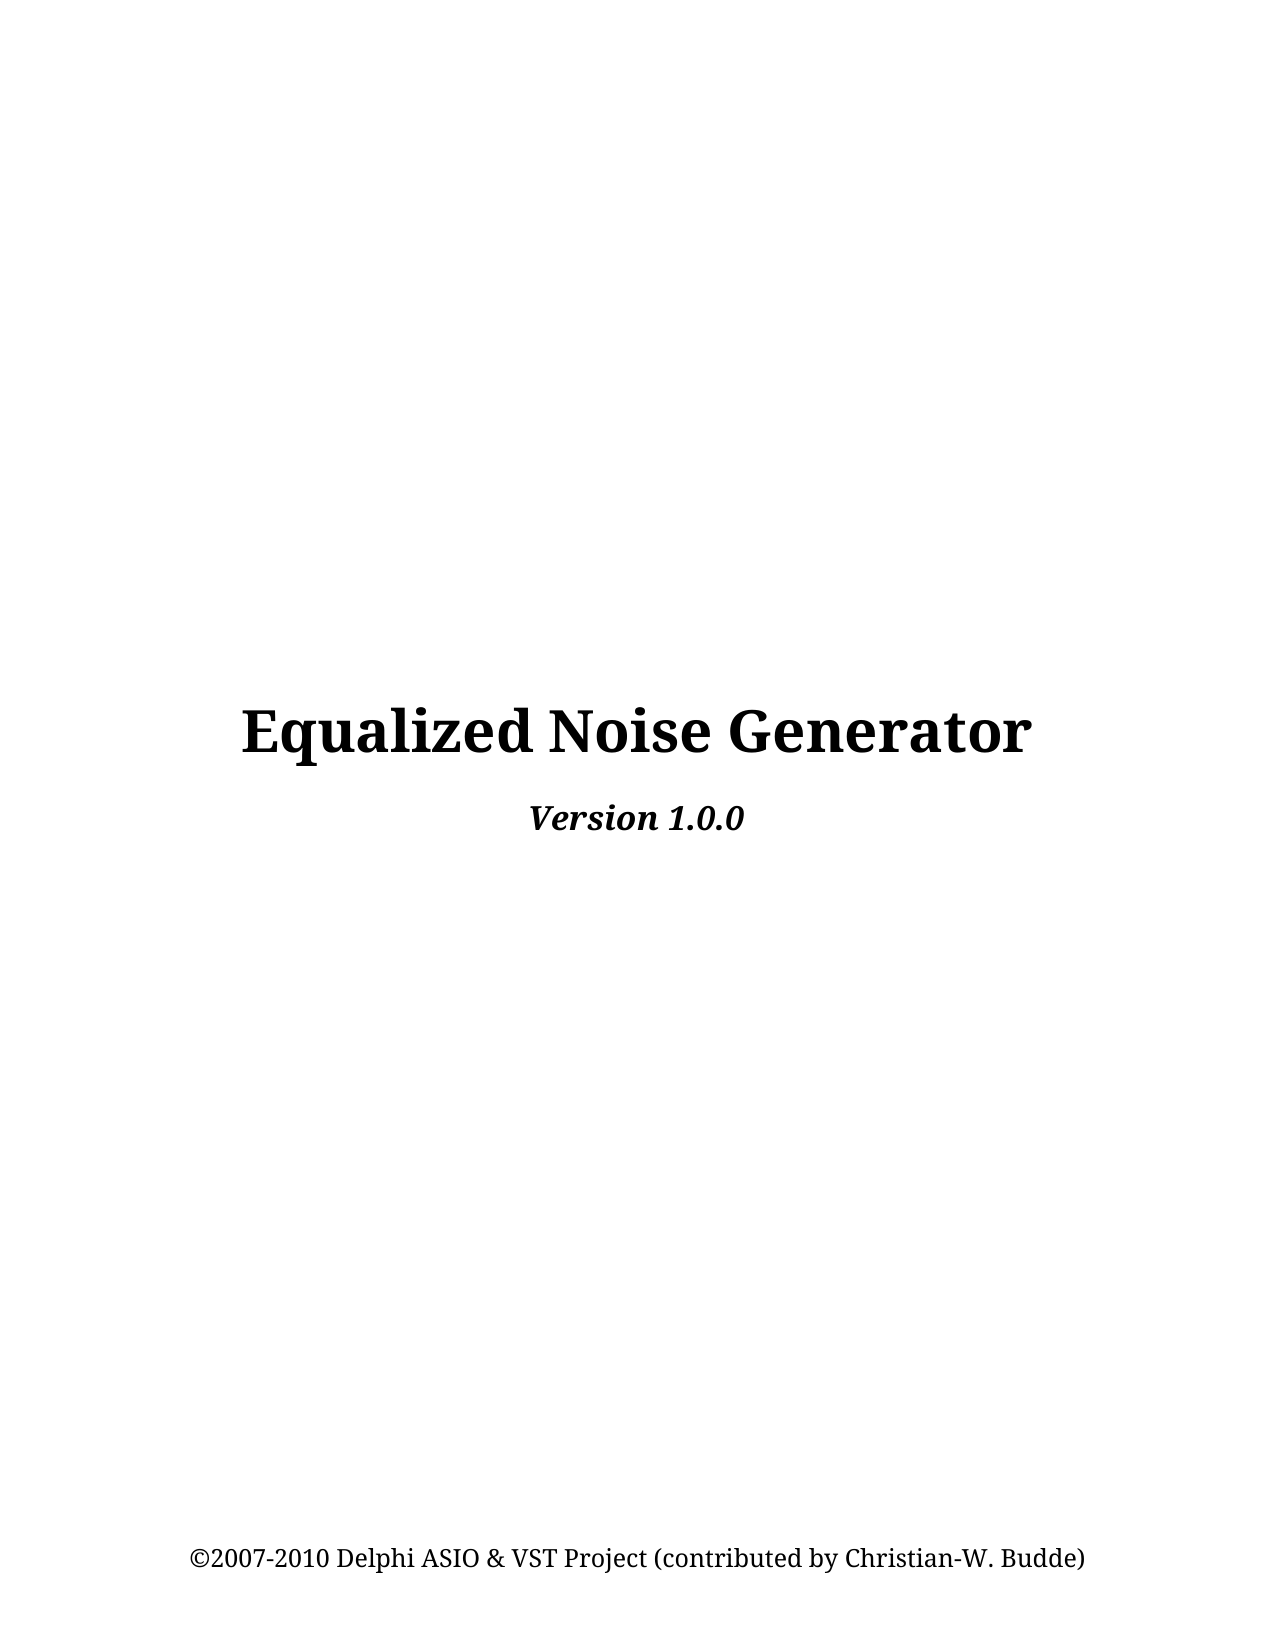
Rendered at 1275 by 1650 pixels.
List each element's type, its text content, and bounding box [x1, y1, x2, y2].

subtitle Version 1.0.0 [148, 794, 1127, 840]
title Equalized Noise Generator [148, 690, 1127, 769]
